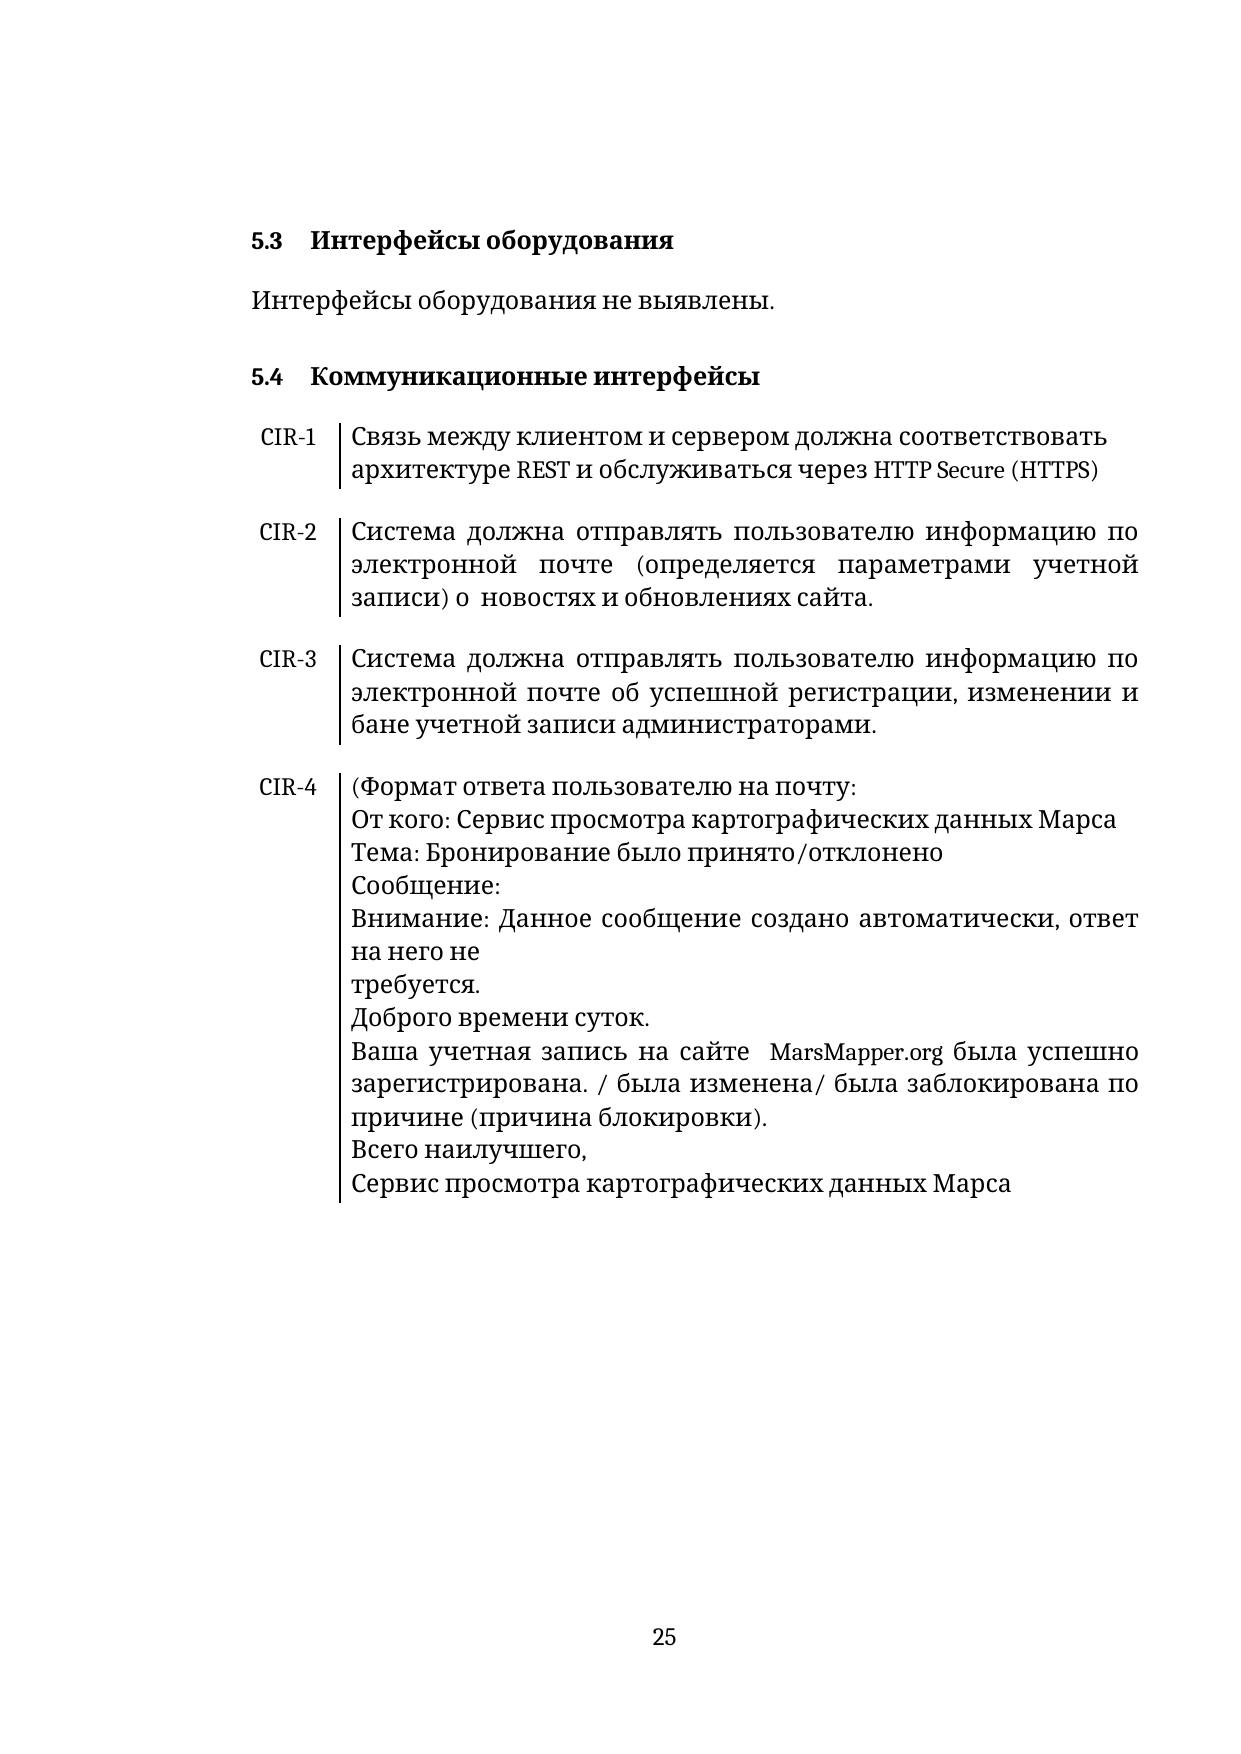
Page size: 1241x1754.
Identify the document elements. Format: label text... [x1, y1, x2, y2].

table_header CIR-4 [236, 773, 339, 1202]
table_header CIR-2 [236, 518, 339, 617]
table_header CIR-3 [236, 645, 339, 744]
table_header (Формат ответа пользователю на почту: От кого: Сервис просмотра картографических данных Марса Тема: Бронирование было принято/отклонено Сообщение: Внимание: Данное сообщение создано автоматически, ответ на него не требуется. Доброго времени суток. Ваша учетная запись на сайте MarsMapper.org была успешно зарегистрирована. / была изменена/ была заблокирована по причине (причина блокировки). Всего наилучшего, Сервис просмотра картографических данных Марса [341, 773, 1151, 1202]
table_header Связь между клиентом и сервером должна соответствовать архитектуре REST и обслуживаться через HTTP Secure (HTTPS) [341, 423, 1151, 489]
table_header CIR-1 [236, 423, 339, 489]
subtitle Коммуникационные интерфейсы [251, 363, 1152, 392]
text Интерфейсы оборудования не выявлены. [177, 287, 1152, 316]
table_header Система должна отправлять пользователю информацию по электронной почте (определяется параметрами учетной записи) о новостях и обновлениях сайта. [341, 518, 1151, 617]
subtitle Интерфейсы оборудования [251, 227, 1152, 256]
table_header Система должна отправлять пользователю информацию по электронной почте об успешной регистрации, изменении и бане учетной записи администраторами. [341, 645, 1151, 744]
